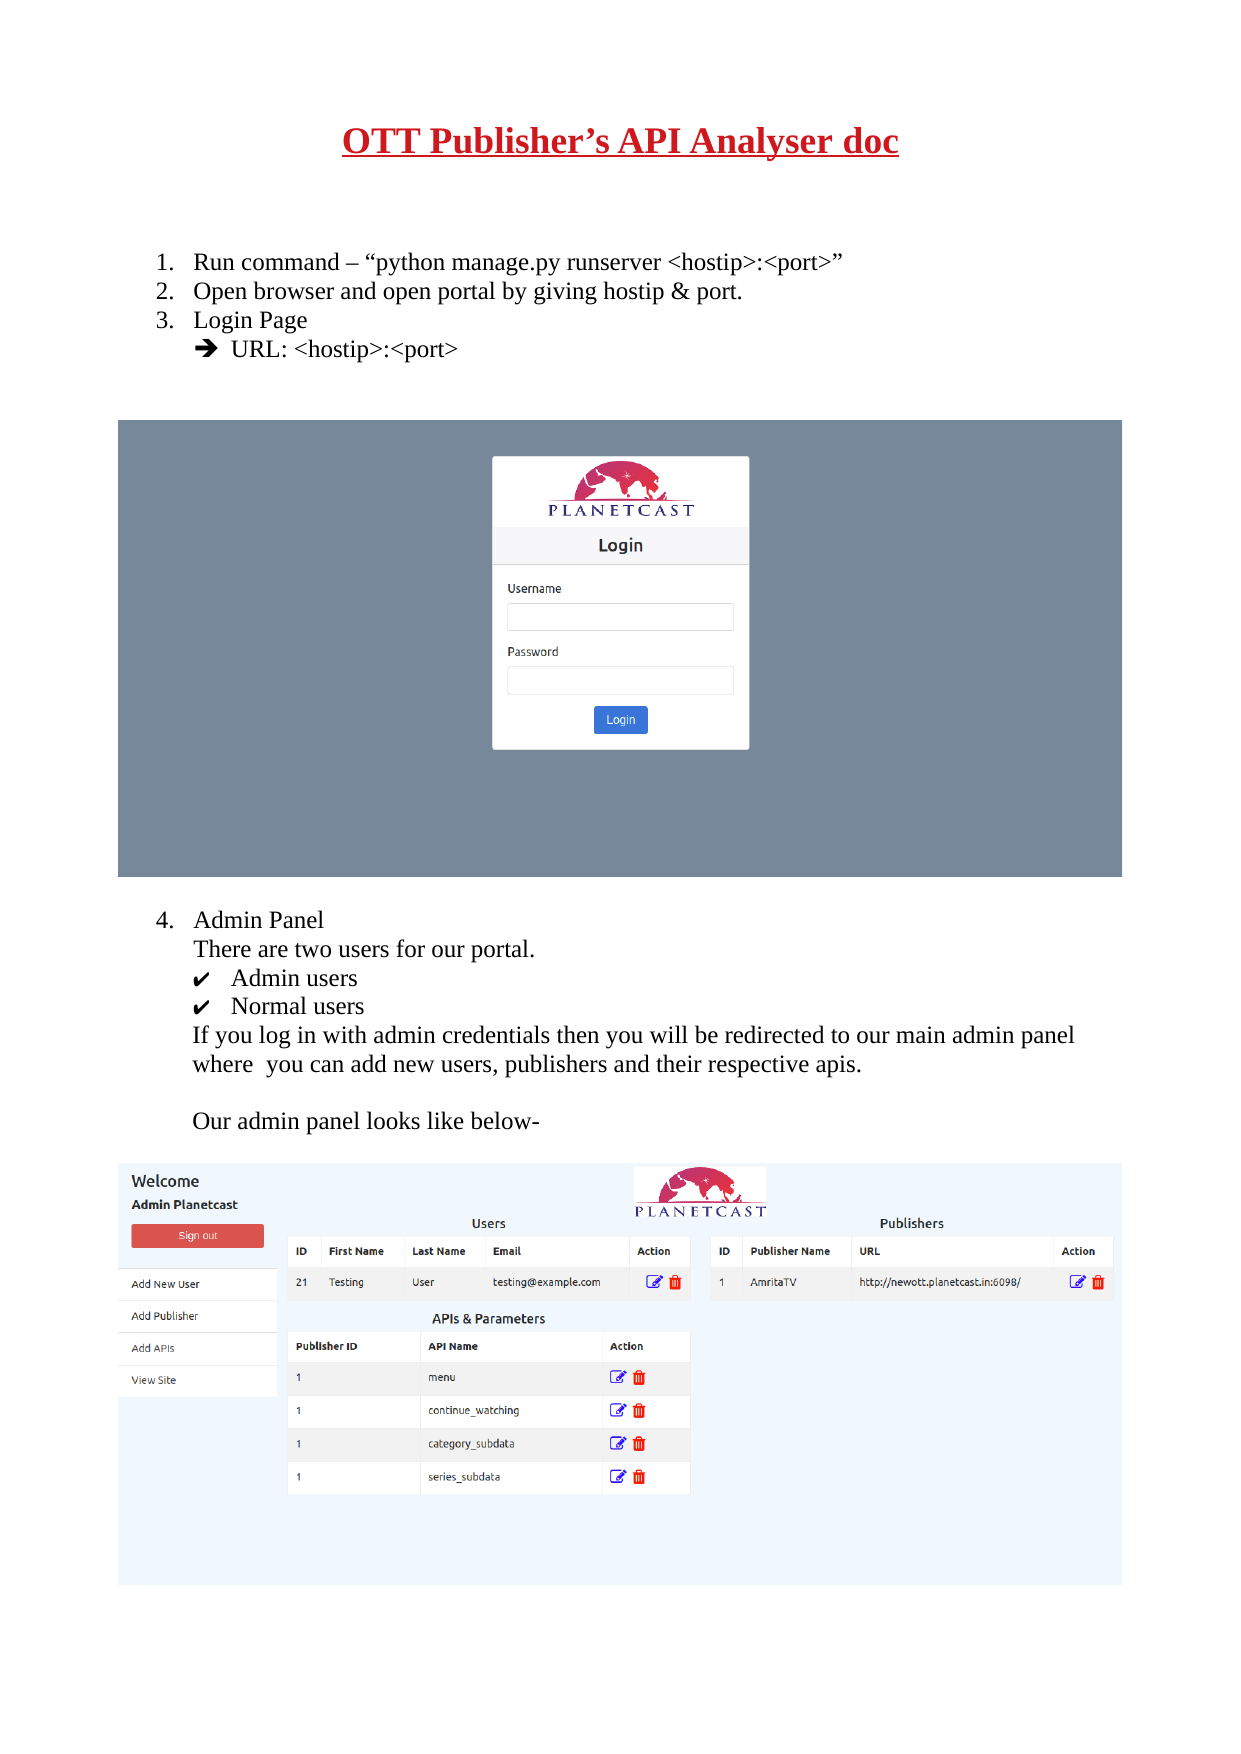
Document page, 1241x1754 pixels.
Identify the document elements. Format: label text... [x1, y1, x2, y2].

list Admin users [193, 963, 1122, 991]
list Admin Panel [156, 905, 1122, 934]
picture [118, 420, 1123, 877]
list URL: <hostip>:<port> [193, 334, 1122, 362]
text Our admin panel looks like below- [118, 1106, 1122, 1135]
list Run command – “python manage.py runserver <hostip>:<port>” [156, 247, 1122, 276]
list There are two users for our portal. [156, 934, 1122, 963]
text If you log in with admin credentials then you will be redirected to our main admin panel where you can add new users, publishers and their respective apis. [118, 1020, 1122, 1078]
list Normal users [193, 991, 1122, 1020]
list Open browser and open portal by giving hostip & port. [156, 276, 1122, 305]
text OTT Publisher’s API Analyser doc [118, 118, 1122, 161]
picture [118, 1163, 1123, 1585]
list Login Page [156, 305, 1122, 334]
